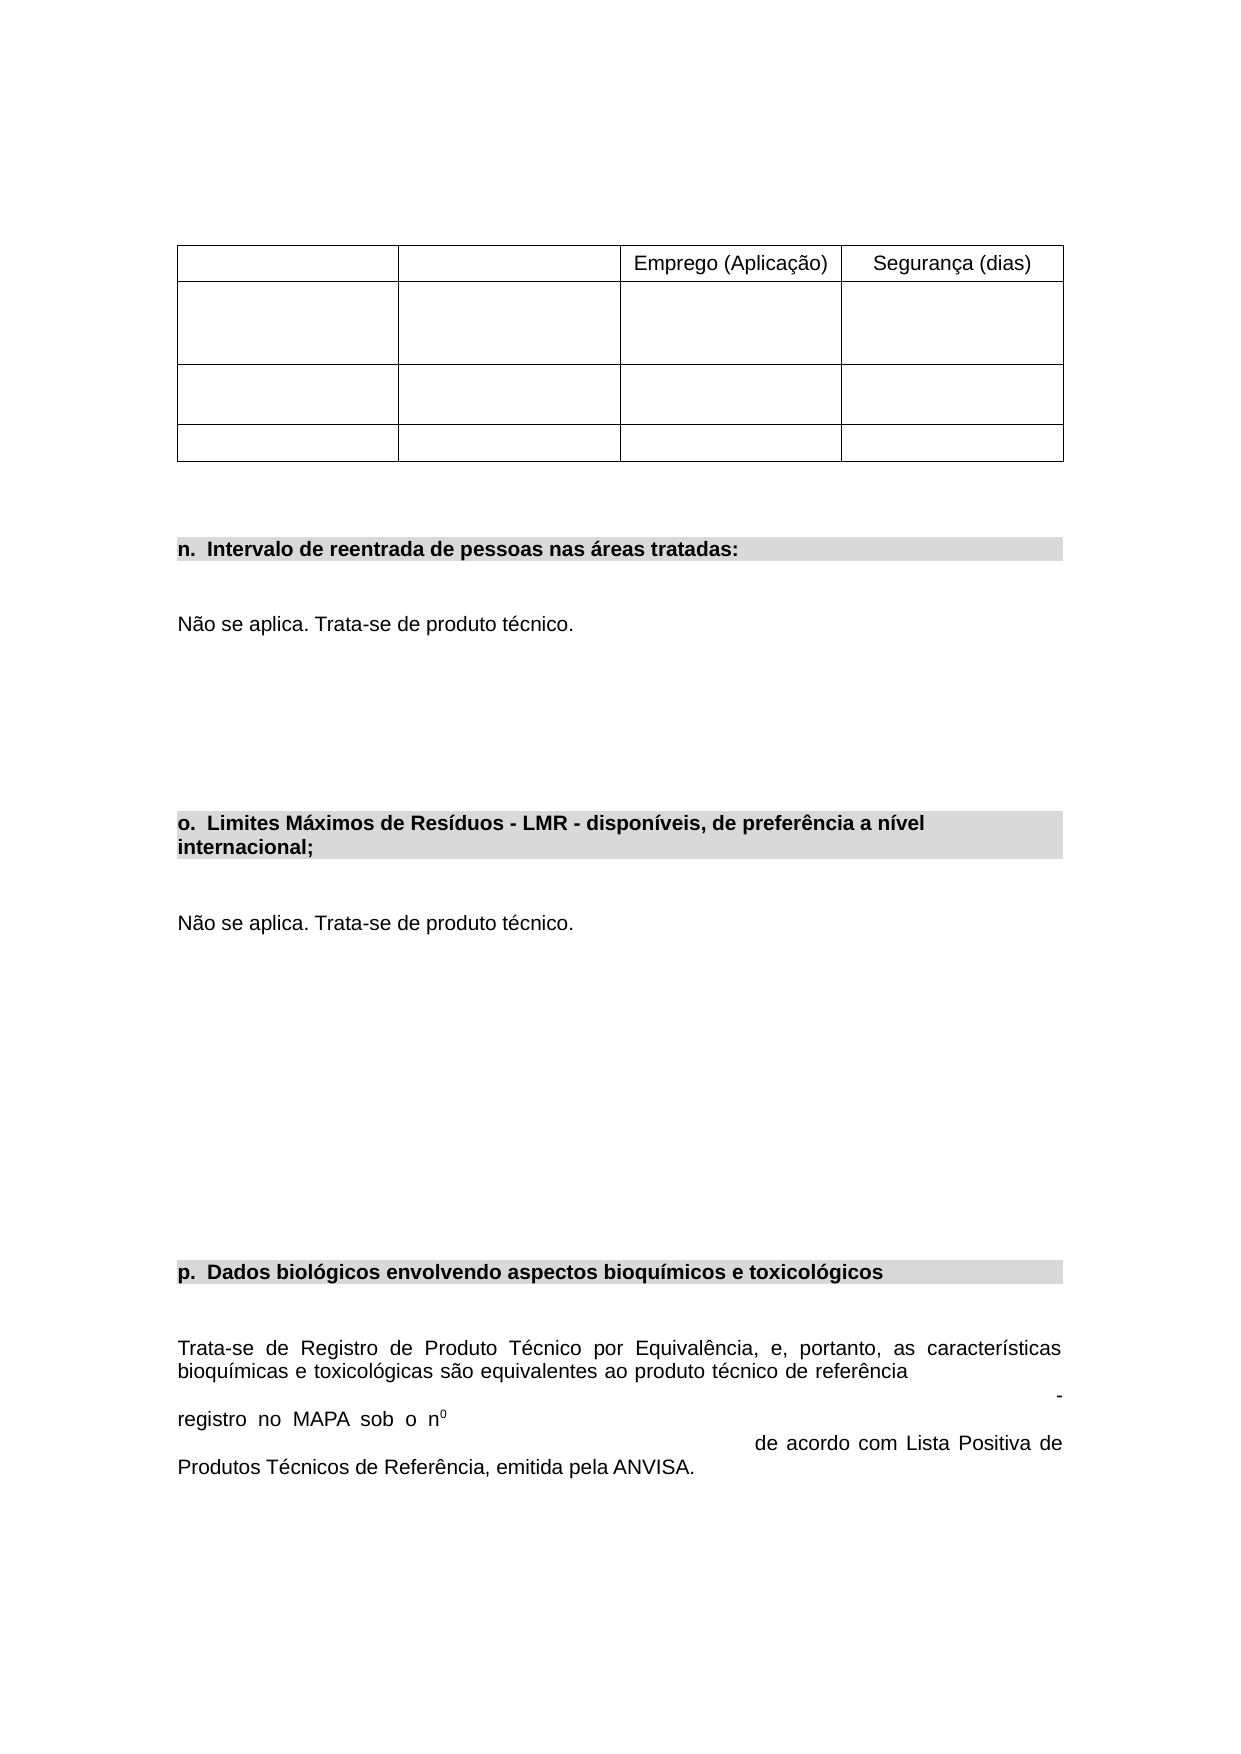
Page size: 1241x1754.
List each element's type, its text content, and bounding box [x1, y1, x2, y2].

table_cell [842, 282, 1063, 364]
text <insert_html(lmr.description)> [177, 1113, 1063, 1137]
list Dados biológicos envolvendo aspectos bioquímicos e toxicológicos [177, 1260, 1063, 1284]
text <if test="o.type=='formulated_product'"> [177, 982, 1063, 1006]
table_header Segurança (dias) [842, 246, 1063, 281]
table_header [178, 246, 398, 281]
text </if> [177, 1479, 1063, 1503]
table_cell <for each="rec in o.use_recommendation_ids"> [178, 282, 398, 364]
text </if> [177, 759, 1063, 783]
table_cell [399, 282, 620, 364]
table_cell <rec.LMR> [399, 365, 620, 423]
list <if test="o.type=='technical_product'"> [177, 588, 1063, 612]
text <if test="o.type=='formulated_product'"> [177, 1503, 1063, 1527]
list <if test="o.type=='technical_product'"> [177, 1311, 1063, 1335]
table_cell [842, 425, 1063, 461]
text Não se aplica. Trata-se de produto técnico. [177, 612, 1063, 636]
text <insert_html(inf)> [177, 708, 1063, 732]
table_cell <rec.crop_id.common_name> [178, 365, 398, 423]
table_cell <rec.application_mode_id.name> [621, 365, 841, 423]
table_header [399, 246, 620, 281]
text <cqq.ingredient_id.name> [177, 1034, 1063, 1058]
text <if test="o.type=='formulated_product'"> [177, 660, 1063, 684]
text </for> [177, 462, 1063, 485]
list Limites Máximos de Resíduos - LMR - disponíveis, de preferência a nível internacional; [177, 811, 1063, 859]
table_header Emprego (Aplicação) [621, 246, 841, 281]
table_cell [621, 425, 841, 461]
text </if> [177, 636, 1063, 660]
text </for> [177, 736, 1057, 759]
text Trata-se de Registro de Produto Técnico por Equivalência, e, portanto, as características bioquímicas e toxicológicas são equivalentes ao produto técnico de referência <for each="inf in informations(o, 'Produto de referência - Nome','approved')"><insert_html(inf)></for> - registro no MAPA sob o n0<for each="inf in informations(o, 'Produto de referência - Número Registro','approved')"> <insert_html(inf)></for> de acordo com Lista Positiva de Produtos Técnicos de Referência, emitida pela ANVISA. [177, 1335, 1063, 1479]
text Não se aplica. Trata-se de produto técnico. [177, 910, 1063, 934]
text </if> [177, 958, 1063, 982]
text </if> [177, 485, 1063, 509]
text </if> [177, 1236, 1063, 1260]
table_cell [399, 425, 620, 461]
table_cell [621, 282, 841, 364]
text </for> [177, 1188, 1063, 1212]
text </for> [177, 1212, 1063, 1236]
text <for each="inf in informations(o, 'Intervalo de reentrada')"> [177, 684, 1063, 708]
text <for each="lmr in cqq.ingredient_id.lmr_ids"> [177, 1061, 1063, 1085]
text <if test="not lmr.country_id"> [177, 1089, 1063, 1113]
text <for each="cqq in cqqs(o,'chemical')"> [177, 1006, 1063, 1030]
text </if> [177, 1164, 1063, 1188]
list <if test="o.type=='technical_product'"> [177, 886, 1063, 910]
list Intervalo de reentrada de pessoas nas áreas tratadas: [177, 537, 1063, 561]
table_cell </for> [178, 425, 398, 461]
table_cell <rec.security_interval_in_days> [842, 365, 1063, 423]
